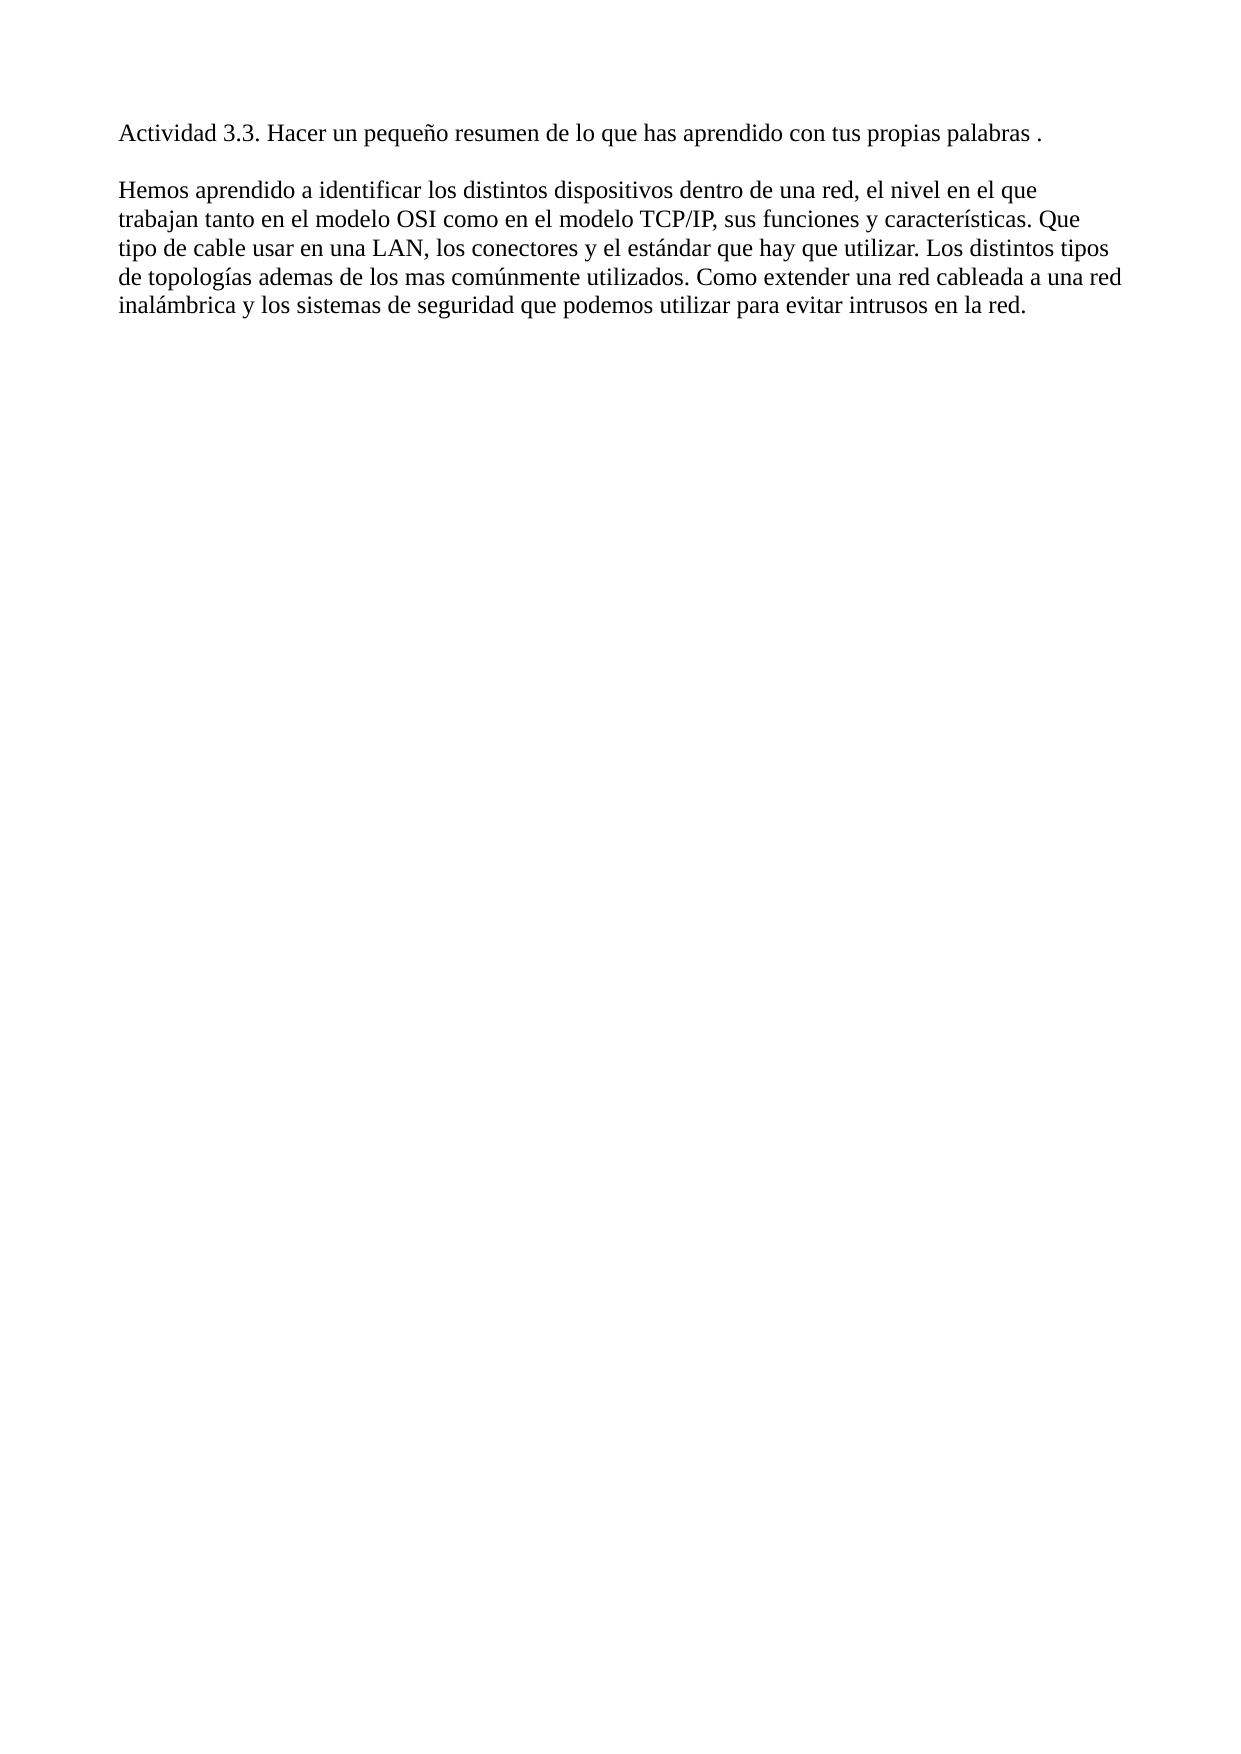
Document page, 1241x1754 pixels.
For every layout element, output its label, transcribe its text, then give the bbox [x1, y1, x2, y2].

text Hemos aprendido a identificar los distintos dispositivos dentro de una red, el nivel en el que trabajan tanto en el modelo OSI como en el modelo TCP/IP, sus funciones y características. Que tipo de cable usar en una LAN, los conectores y el estándar que hay que utilizar. Los distintos tipos de topologías ademas de los mas comúnmente utilizados. Como extender una red cableada a una red inalámbrica y los sistemas de seguridad que podemos utilizar para evitar intrusos en la red. [118, 176, 1122, 319]
text Actividad 3.3. Hacer un pequeño resumen de lo que has aprendido con tus propias palabras . [118, 118, 1122, 147]
